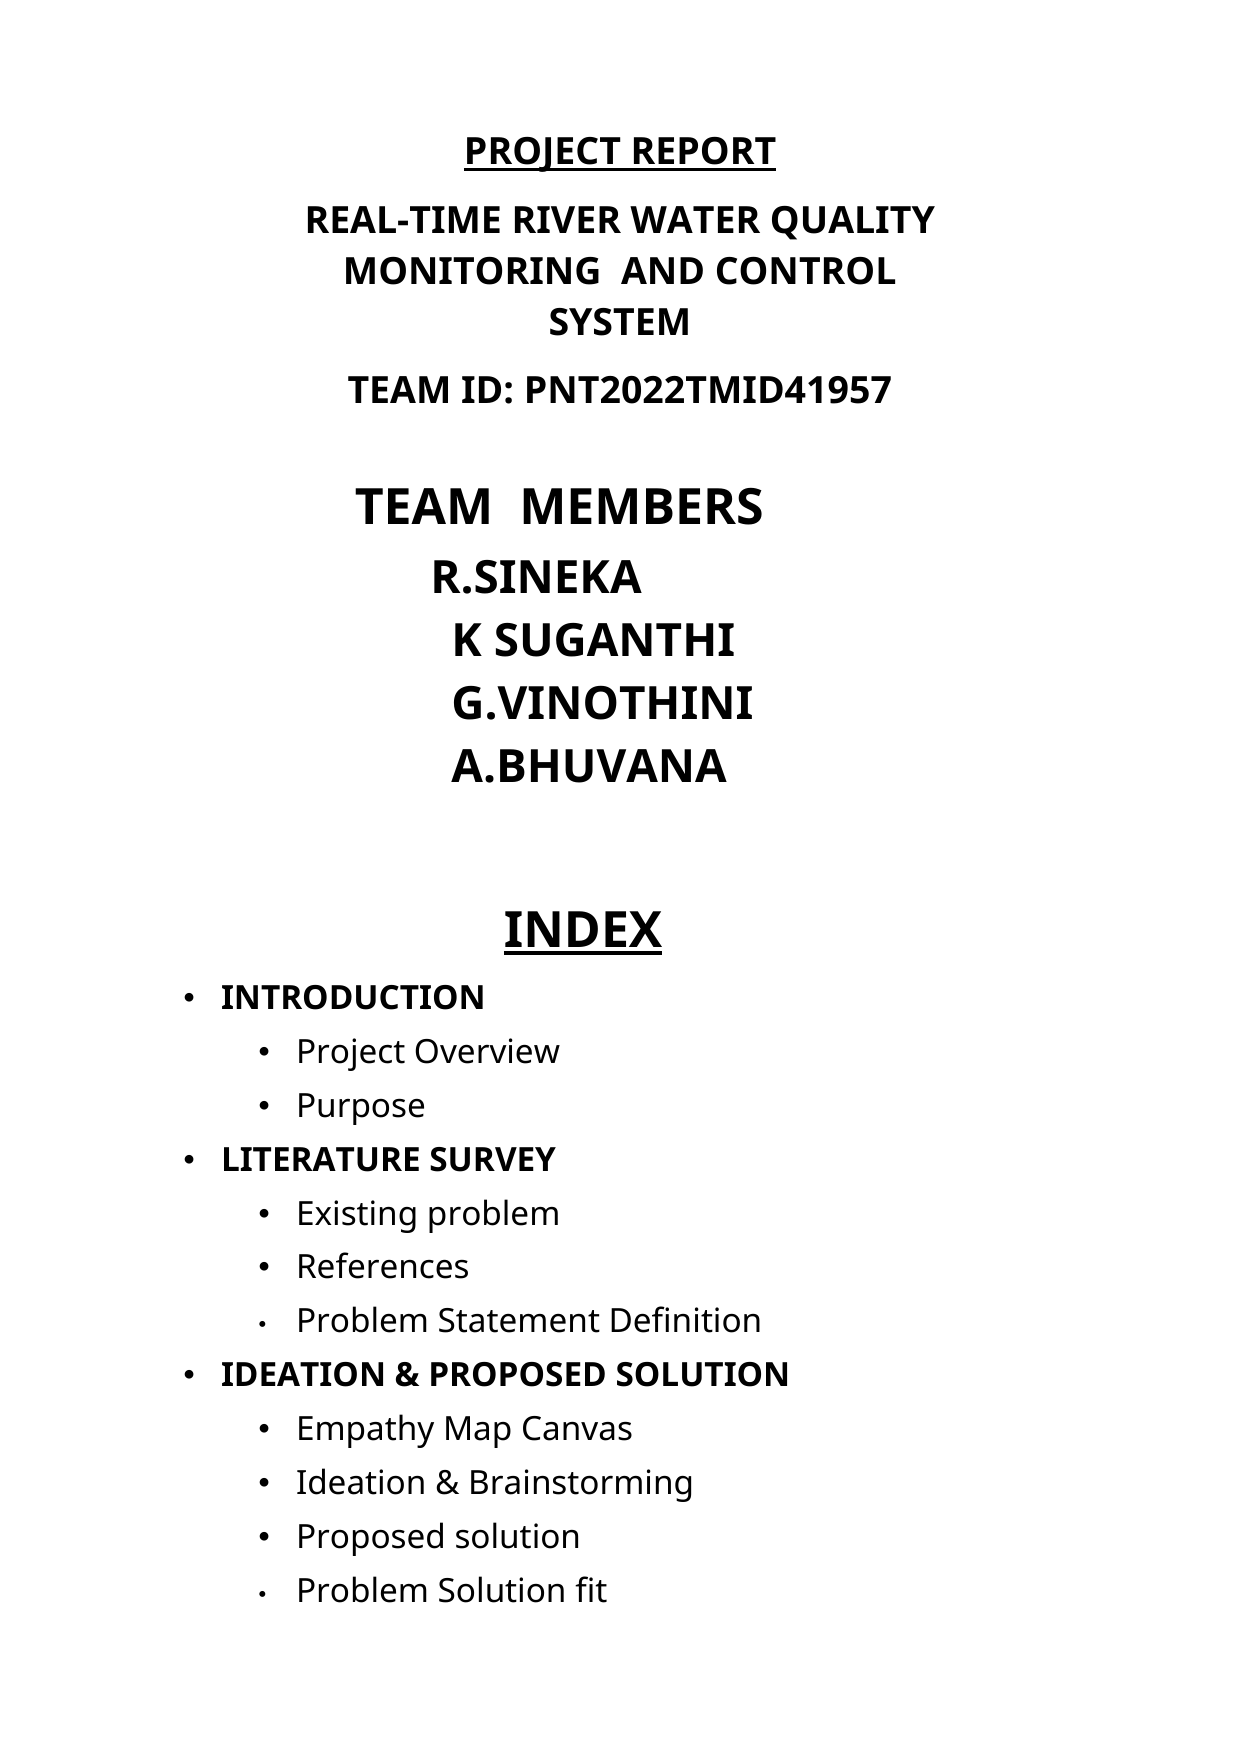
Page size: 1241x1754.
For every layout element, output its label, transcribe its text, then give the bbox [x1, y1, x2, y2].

list Problem Solution ﬁt [258, 1566, 1122, 1612]
list Problem Statement Deﬁnition [258, 1297, 1122, 1342]
list Existing problem [258, 1189, 1122, 1235]
text K SUGANTHI [118, 608, 1122, 670]
text REAL-TIME RIVER WATER QUALITY MONITORING AND CONTROL SYSTEM [286, 193, 953, 346]
list Proposed solution [258, 1512, 1122, 1558]
text INDEX [213, 894, 953, 962]
list References [258, 1243, 1122, 1289]
text A.BHUVANA [118, 733, 1122, 796]
list LITERATURE SURVEY [174, 1136, 1122, 1181]
list Project Overview [258, 1028, 1122, 1073]
text G.VINOTHINI [118, 671, 1122, 733]
text PROJECT REPORT [286, 125, 954, 176]
list Empathy Map Canvas [258, 1405, 1122, 1450]
list IDEATION & PROPOSED SOLUTION [174, 1351, 1122, 1396]
text TEAM ID: PNT2022TMID41957 [286, 364, 953, 415]
list Ideation & Brainstorming [258, 1459, 1122, 1504]
text R.SINEKA [118, 539, 1122, 608]
list Purpose [258, 1082, 1122, 1127]
list INTRODUCTION [174, 974, 1122, 1019]
text TEAM MEMBERS [118, 471, 1122, 539]
